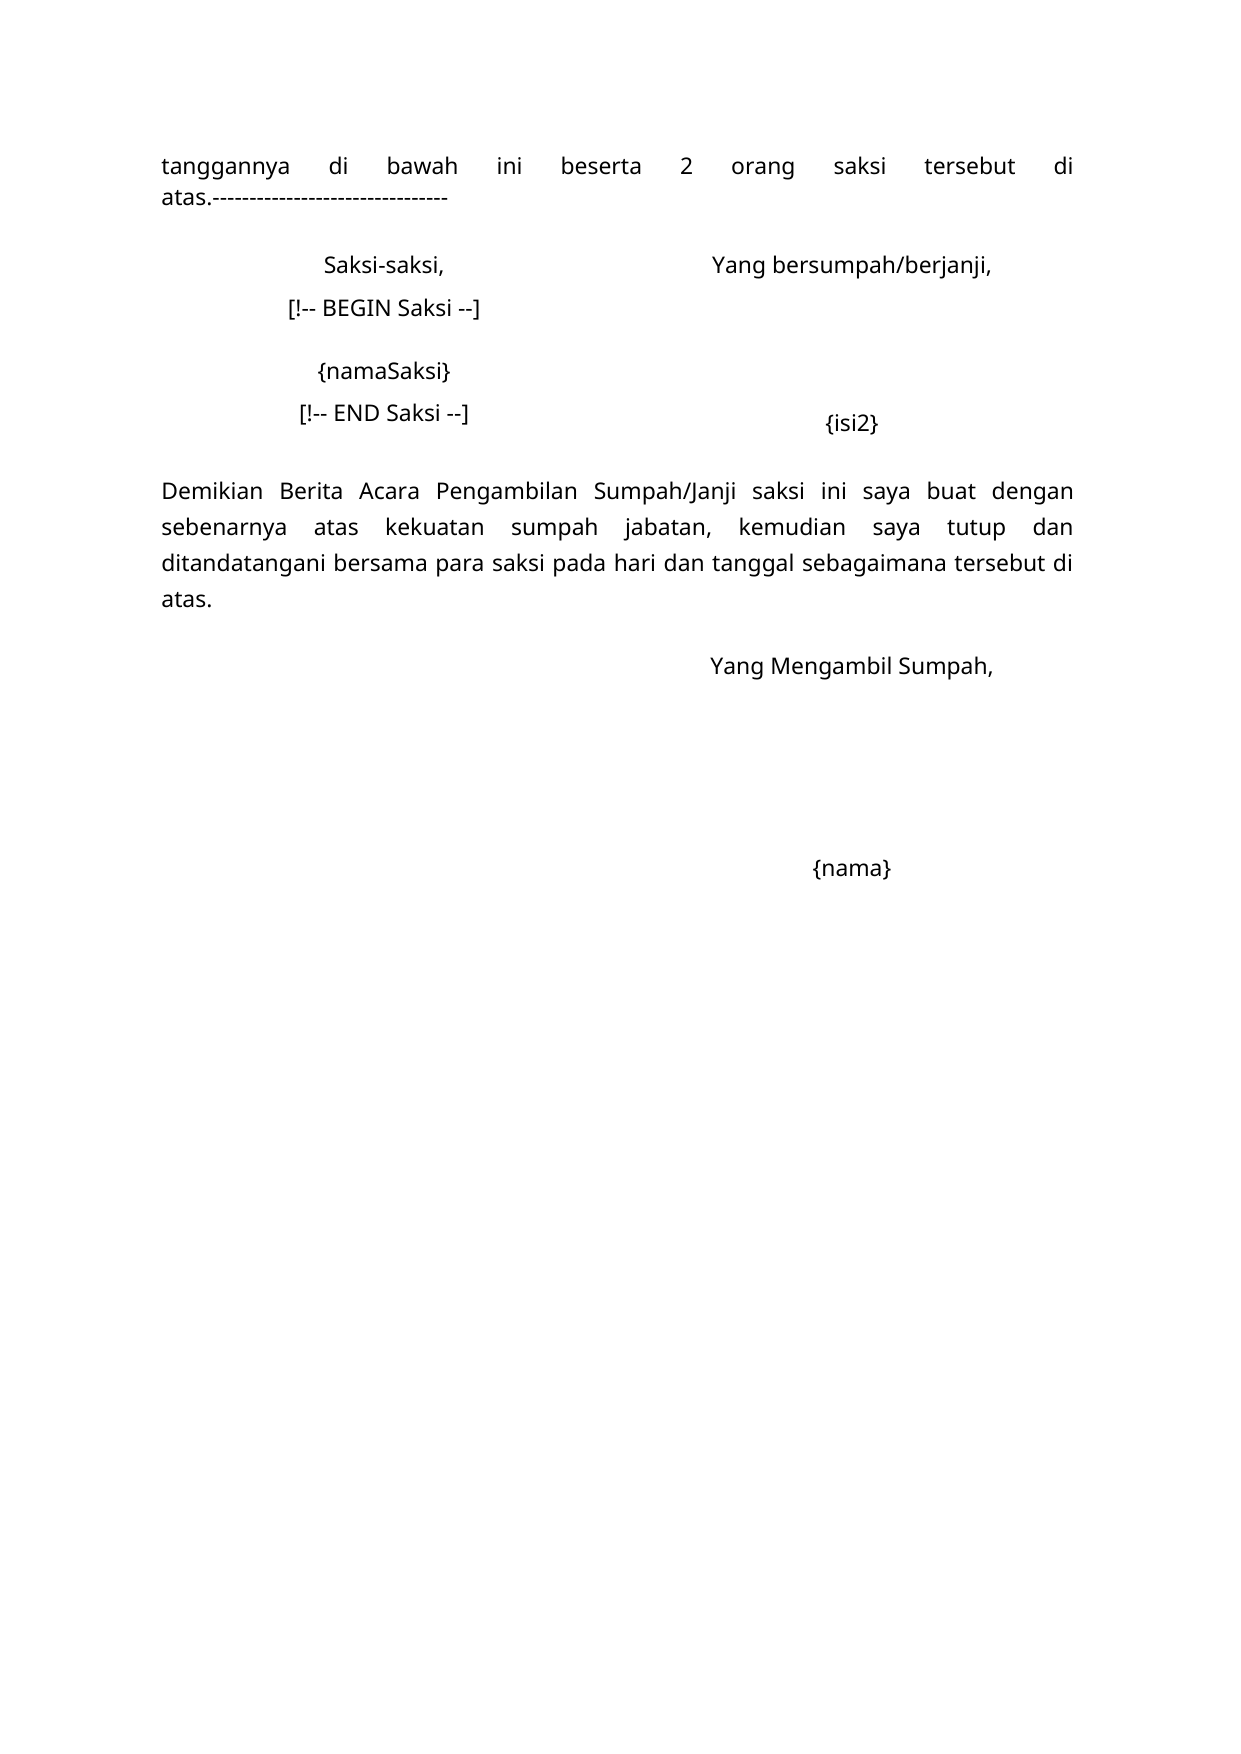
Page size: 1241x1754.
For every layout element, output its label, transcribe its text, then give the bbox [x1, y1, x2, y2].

table_cell Yang Mengambil Sumpah, [618, 650, 1086, 681]
table_header Yang bersumpah/berjanji, [629, 244, 1074, 286]
table_cell [150, 681, 618, 820]
table_cell [150, 244, 618, 475]
table_cell [150, 820, 618, 945]
table_cell tanggannya di bawah ini beserta 2 orang saksi tersebut di atas.-------------------------------- [150, 150, 1086, 212]
table_cell [629, 286, 1074, 401]
table_cell {nama} [618, 820, 1086, 945]
table_cell [150, 650, 618, 681]
table_cell {isi2} [629, 401, 1074, 444]
table_cell [150, 213, 1086, 244]
table_header Saksi-saksi, [161, 244, 607, 286]
table_cell [!-- BEGIN Saksi --] {namaSaksi} [161, 286, 607, 392]
table_cell [!-- END Saksi --] [161, 392, 607, 434]
table_cell [618, 244, 1086, 475]
table_cell Demikian Berita Acara Pengambilan Sumpah/Janji saksi ini saya buat dengan sebenarnya atas kekuatan sumpah jabatan, kemudian saya tutup dan ditandatangani bersama para saksi pada hari dan tanggal sebagaimana tersebut di atas. [150, 475, 1086, 650]
table_cell [618, 681, 1086, 820]
